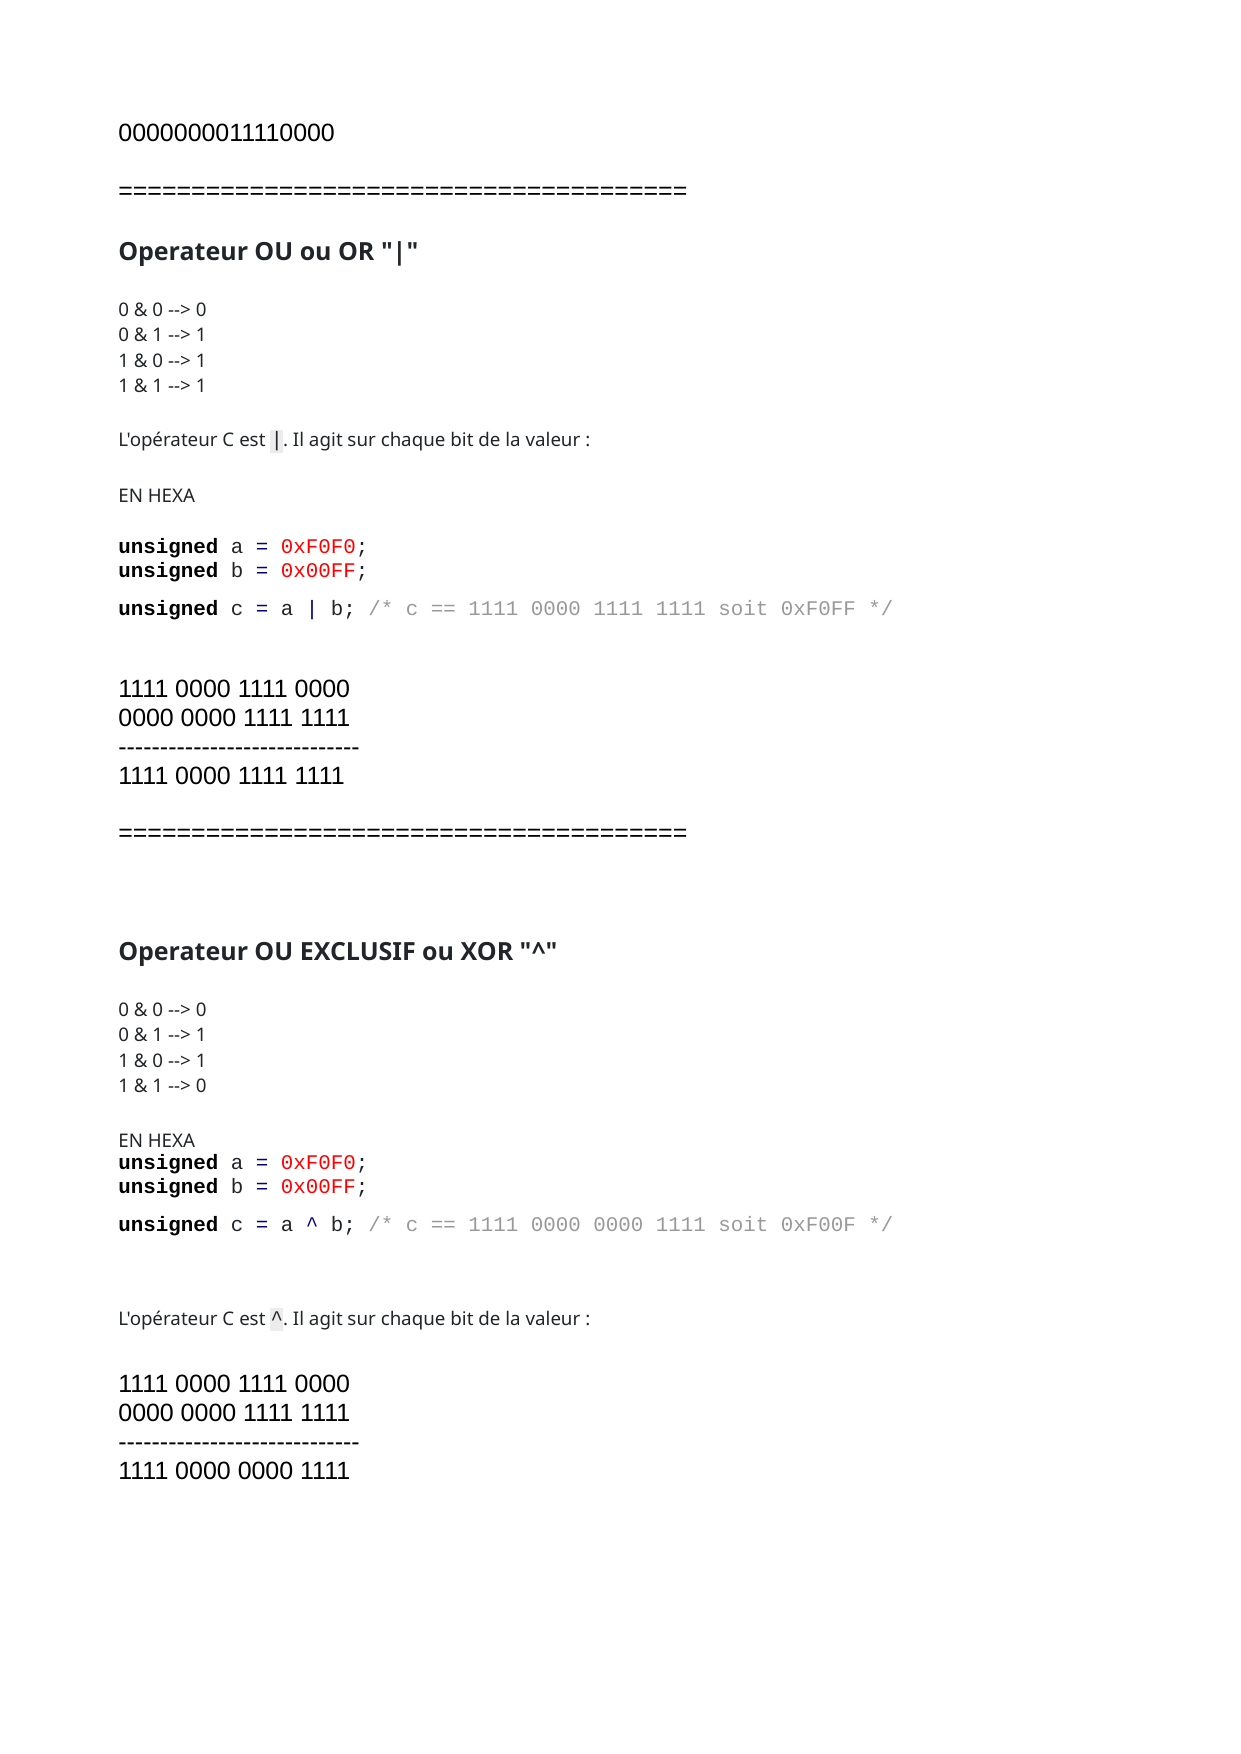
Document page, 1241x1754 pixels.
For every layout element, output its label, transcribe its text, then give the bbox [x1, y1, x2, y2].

text EN HEXA [118, 482, 1122, 507]
text unsigned c = a ^ b; /* c == 1111 0000 0000 1111 soit 0xF00F */ [118, 1214, 1122, 1238]
text 1111 0000 1111 0000 [118, 674, 1122, 703]
text L'opérateur C est |. Il agit sur chaque bit de la valeur : [118, 427, 1122, 453]
text ----------------------------- [118, 732, 1122, 761]
text Operateur OU EXCLUSIF ou XOR "^" [118, 933, 1122, 967]
text unsigned b = 0x00FF; [118, 560, 1122, 583]
text ======================================= [118, 818, 1122, 847]
text unsigned a = 0xF0F0; [118, 536, 1122, 560]
text Operateur OU ou OR "|" [118, 233, 1122, 267]
text 0 & 1 --> 1 [118, 1022, 1122, 1047]
text 1 & 0 --> 1 [118, 347, 1122, 372]
text 1 & 1 --> 1 [118, 372, 1122, 398]
text 0000000011110000 [118, 118, 1122, 147]
text 1 & 0 --> 1 [118, 1047, 1122, 1073]
text 1 & 1 --> 0 [118, 1073, 1122, 1098]
text unsigned b = 0x00FF; [118, 1176, 1122, 1200]
text L'opérateur C est ^. Il agit sur chaque bit de la valeur : [118, 1305, 1122, 1331]
text 1111 0000 1111 1111 [118, 761, 1122, 789]
text EN HEXA [118, 1127, 1122, 1152]
text 1111 0000 1111 0000 [118, 1369, 1122, 1398]
text 0000 0000 1111 1111 [118, 703, 1122, 732]
text 0 & 0 --> 0 [118, 296, 1122, 321]
text 0 & 1 --> 1 [118, 321, 1122, 347]
text 0000 0000 1111 1111 [118, 1398, 1122, 1427]
text 0 & 0 --> 0 [118, 996, 1122, 1022]
text ======================================= [118, 176, 1122, 204]
text unsigned c = a | b; /* c == 1111 0000 1111 1111 soit 0xF0FF */ [118, 598, 1122, 622]
text unsigned a = 0xF0F0; [118, 1152, 1122, 1176]
text ----------------------------- [118, 1427, 1122, 1456]
text 1111 0000 0000 1111 [118, 1456, 1122, 1484]
